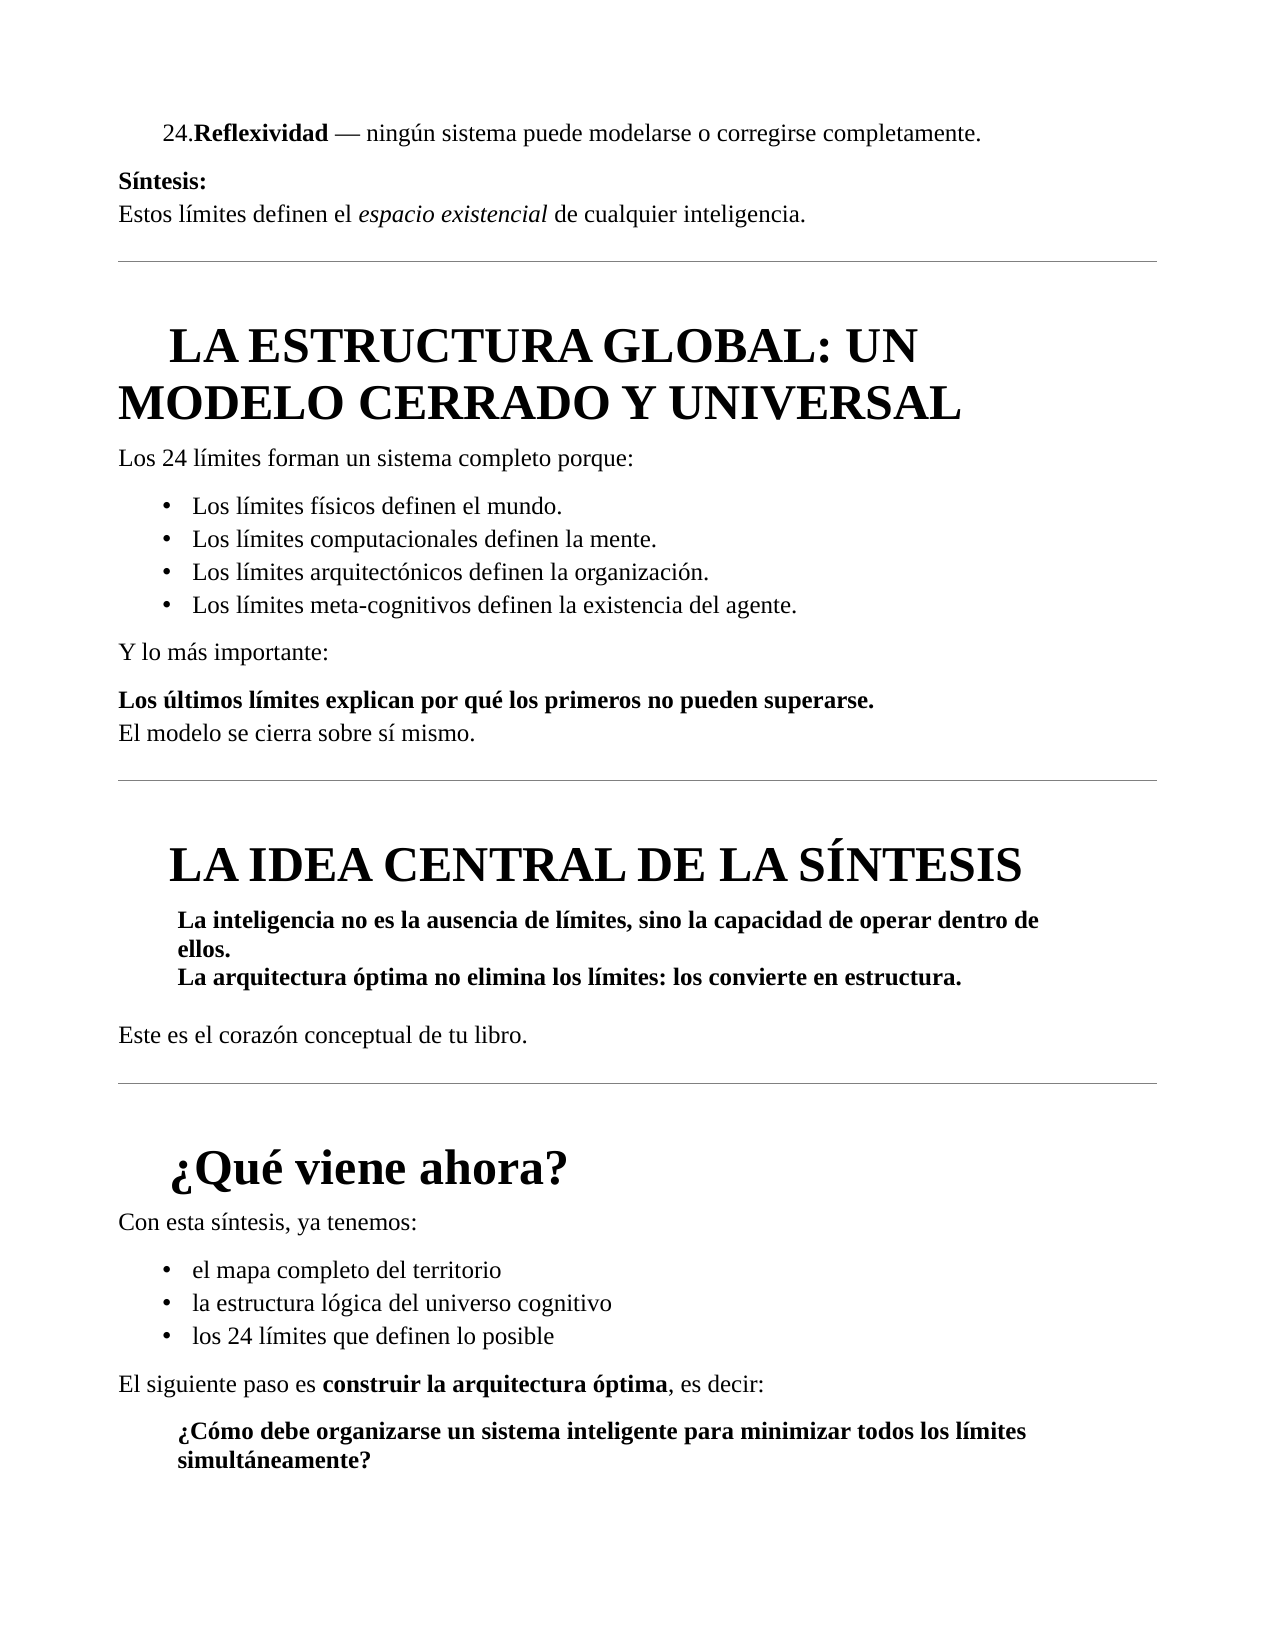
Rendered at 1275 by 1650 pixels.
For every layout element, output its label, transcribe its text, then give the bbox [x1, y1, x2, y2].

text Los 24 límites forman un sistema completo porque: [118, 443, 1157, 472]
text El siguiente paso es construir la arquitectura óptima, es decir: [118, 1369, 1157, 1397]
list los 24 límites que definen lo posible [162, 1321, 1157, 1350]
text ¿Cómo debe organizarse un sistema inteligente para minimizar todos los límites simultáneamente? [177, 1416, 1098, 1474]
list Reflexividad — ningún sistema puede modelarse o corregirse completamente. [162, 118, 1157, 147]
list la estructura lógica del universo cognitivo [162, 1288, 1157, 1317]
list Los límites arquitectónicos definen la organización. [162, 557, 1157, 586]
text Los últimos límites explican por qué los primeros no pueden superarse. El modelo se cierra sobre sí mismo. [118, 685, 1157, 747]
list Los límites físicos definen el mundo. [162, 491, 1157, 519]
subtitle 🧱 ¿Qué viene ahora? [118, 1137, 1157, 1195]
text La inteligencia no es la ausencia de límites, sino la capacidad de operar dentro de ellos. La arquitectura óptima no elimina los límites: los convierte en estructura. [177, 905, 1098, 991]
text Y lo más importante: [118, 637, 1157, 666]
subtitle 🧩 LA ESTRUCTURA GLOBAL: UN MODELO CERRADO Y UNIVERSAL [118, 316, 1157, 431]
list el mapa completo del territorio [162, 1255, 1157, 1284]
text Síntesis: Estos límites definen el espacio existencial de cualquier inteligencia. [118, 166, 1157, 227]
list Los límites meta‑cognitivos definen la existencia del agente. [162, 590, 1157, 618]
text Con esta síntesis, ya tenemos: [118, 1207, 1157, 1236]
list Los límites computacionales definen la mente. [162, 524, 1157, 552]
text Este es el corazón conceptual de tu libro. [118, 1021, 1157, 1049]
subtitle 🔥 LA IDEA CENTRAL DE LA SÍNTESIS [118, 835, 1157, 892]
